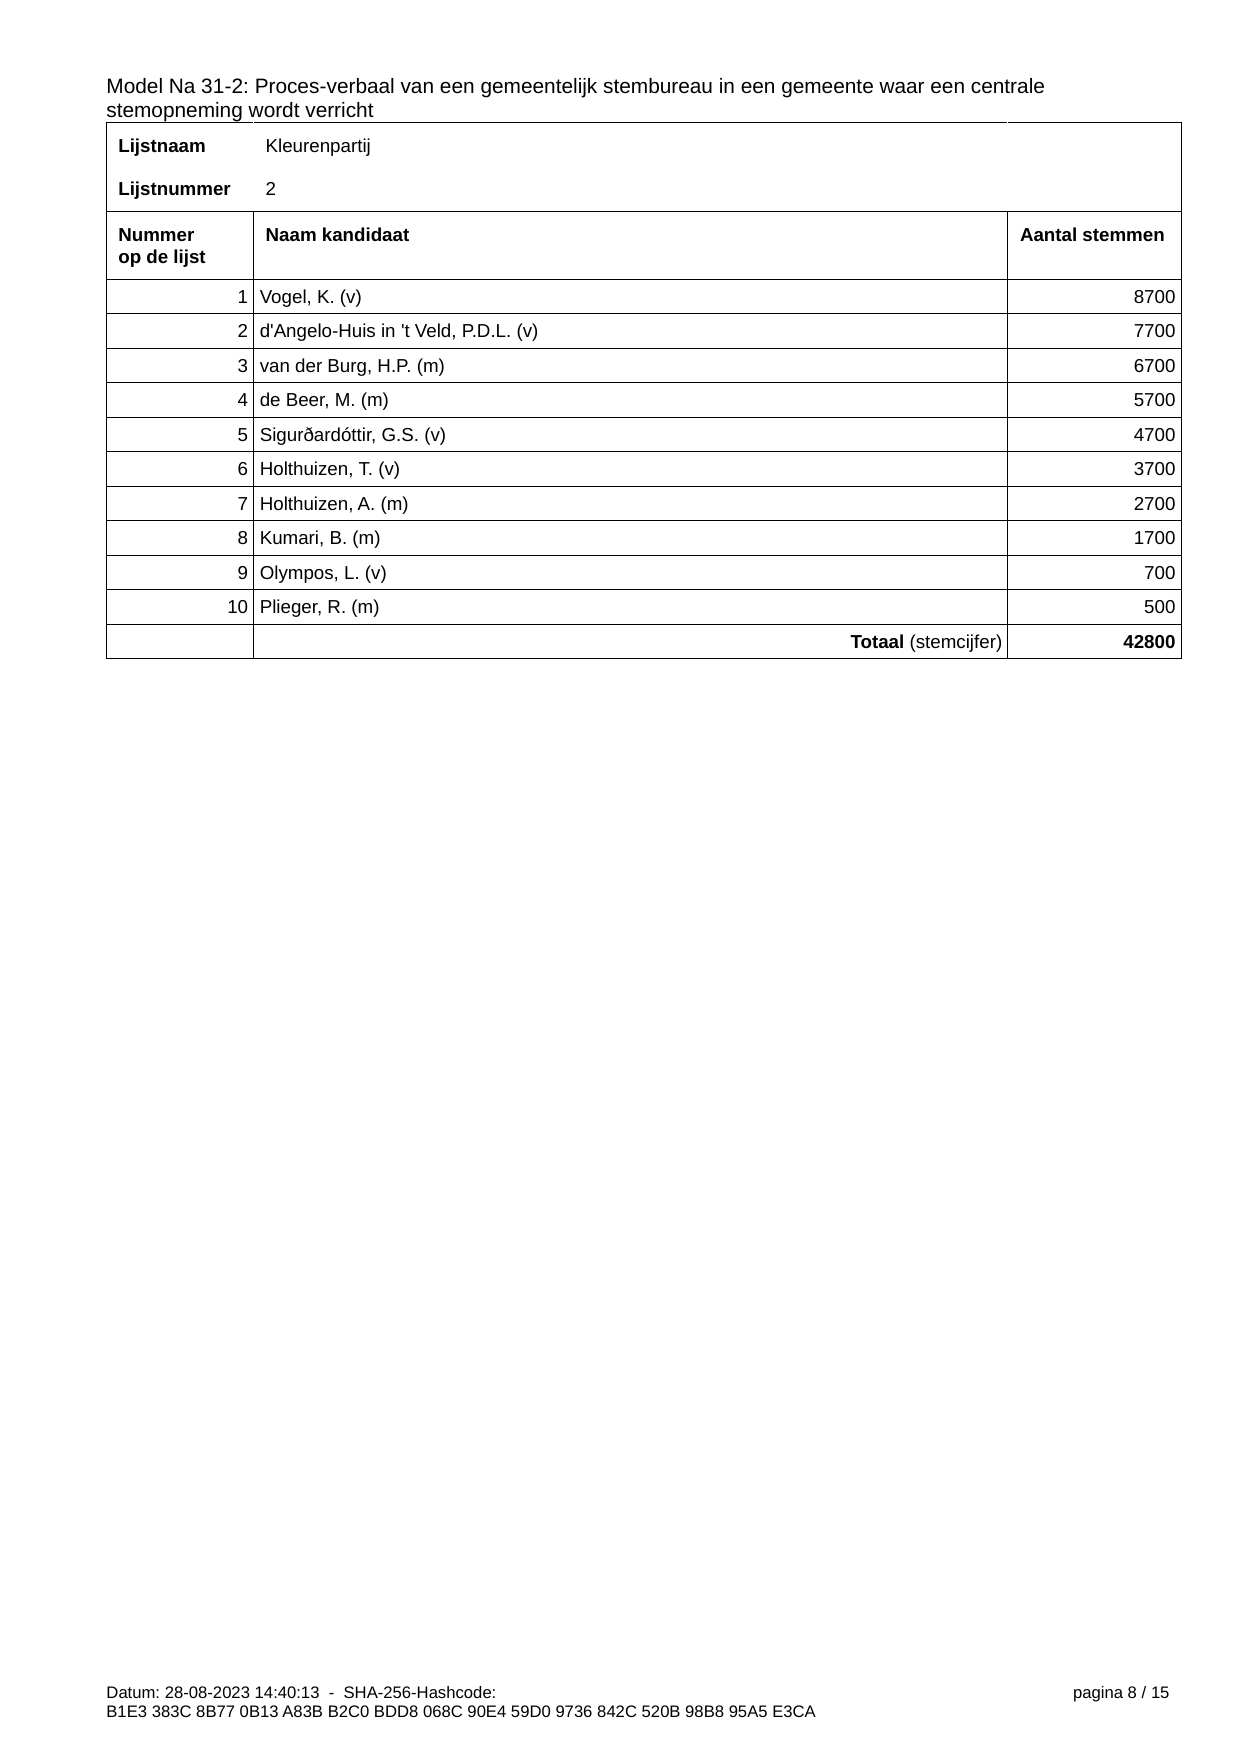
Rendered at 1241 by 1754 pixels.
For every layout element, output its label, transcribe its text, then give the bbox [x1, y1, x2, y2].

table_cell 7 [107, 487, 253, 520]
table_cell Totaal (stemcijfer) [254, 625, 1007, 658]
table_cell 8 [107, 521, 253, 554]
table_cell Nummer op de lijst [107, 212, 253, 279]
table_cell 3 [107, 349, 253, 382]
table_cell 700 [1008, 556, 1181, 589]
table_cell Vogel, K. (v) [254, 280, 1007, 313]
table_cell Sigurðardóttir, G.S. (v) [254, 418, 1007, 451]
table_cell 5700 [1008, 383, 1181, 417]
table_cell 6 [107, 452, 253, 486]
table_cell Plieger, R. (m) [254, 590, 1007, 623]
table_cell 1 [107, 280, 253, 313]
table_cell 6700 [1008, 349, 1181, 382]
table_cell 4700 [1008, 418, 1181, 451]
table_cell 1700 [1008, 521, 1181, 554]
table_cell Holthuizen, T. (v) [254, 452, 1007, 486]
table_cell Kumari, B. (m) [254, 521, 1007, 554]
table_header Kleurenpartij 2 [254, 123, 1007, 211]
table_cell 9 [107, 556, 253, 589]
table_cell Olympos, L. (v) [254, 556, 1007, 589]
table_cell 500 [1008, 590, 1181, 623]
table_cell 8700 [1008, 280, 1181, 313]
table_cell 42800 [1008, 625, 1181, 658]
table_cell Naam kandidaat [254, 212, 1007, 279]
table_cell d'Angelo-Huis in 't Veld, P.D.L. (v) [254, 314, 1007, 348]
table_cell 7700 [1008, 314, 1181, 348]
table_cell van der Burg, H.P. (m) [254, 349, 1007, 382]
table_cell de Beer, M. (m) [254, 383, 1007, 417]
table_cell Holthuizen, A. (m) [254, 487, 1007, 520]
table_cell Aantal stemmen [1008, 212, 1181, 279]
table_cell [107, 625, 253, 658]
table_cell 3700 [1008, 452, 1181, 486]
table_cell 2 [107, 314, 253, 348]
table_cell 5 [107, 418, 253, 451]
table_cell 10 [107, 590, 253, 623]
table_header Lijstnaam Lijstnummer [107, 123, 253, 211]
table_cell 4 [107, 383, 253, 417]
table_header [1008, 123, 1181, 211]
table_cell 2700 [1008, 487, 1181, 520]
